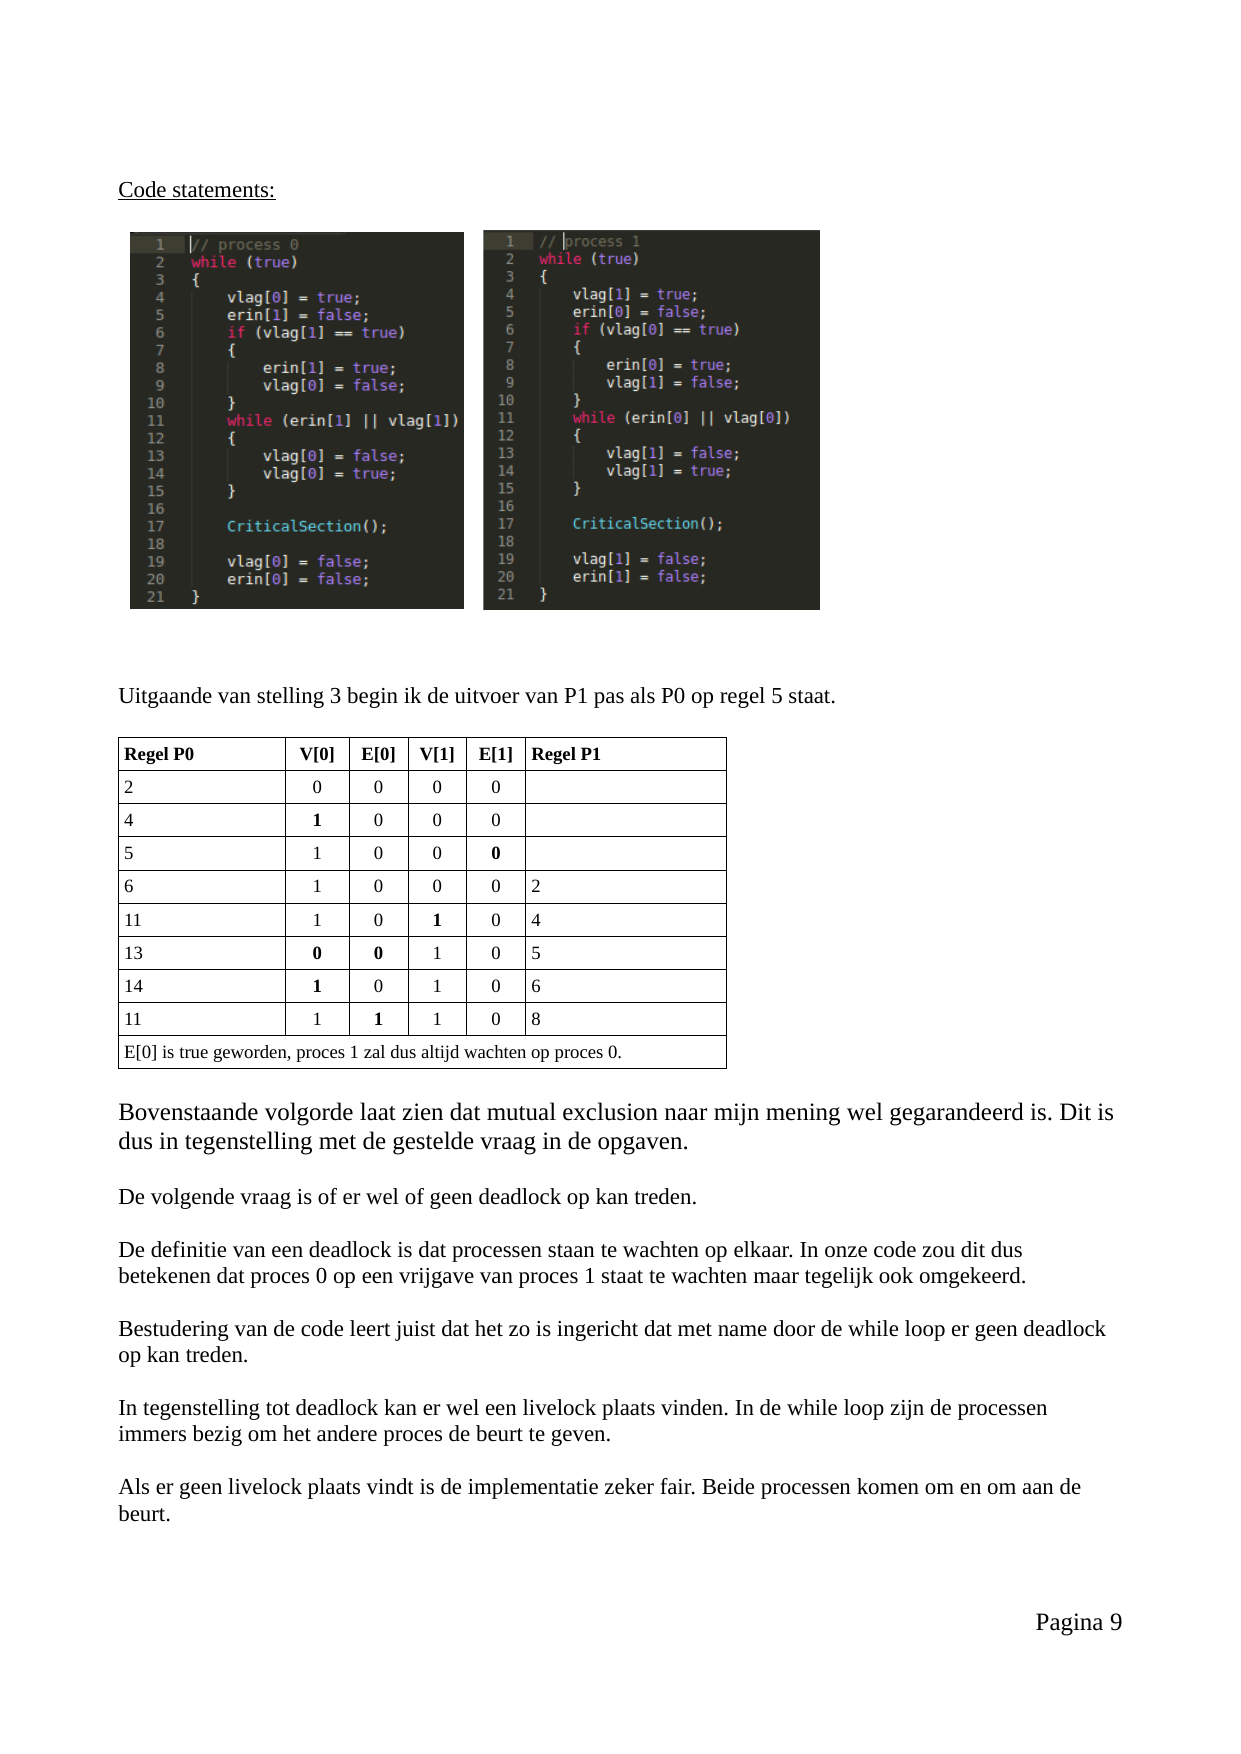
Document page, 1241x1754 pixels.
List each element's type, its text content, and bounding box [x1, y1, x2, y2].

table_header Regel P0 [119, 738, 285, 770]
table_cell 0 [467, 871, 525, 903]
table_cell 0 [467, 970, 525, 1002]
table_cell 0 [467, 771, 525, 803]
table_cell 0 [350, 837, 408, 869]
table_cell 2 [119, 771, 285, 803]
table_cell 11 [119, 1003, 285, 1035]
table_cell 0 [467, 837, 525, 869]
text De volgende vraag is of er wel of geen deadlock op kan treden. [118, 1183, 1122, 1210]
table_cell [526, 771, 726, 803]
text In tegenstelling tot deadlock kan er wel een livelock plaats vinden. In de while loop zijn de processen immers bezig om het andere proces de beurt te geven. [118, 1394, 1122, 1447]
table_cell 5 [119, 837, 285, 869]
picture [483, 230, 820, 610]
table_cell 1 [286, 970, 349, 1002]
table_cell 5 [526, 937, 726, 969]
text Code statements: [118, 176, 1122, 203]
table_cell 1 [286, 904, 349, 936]
table_cell 0 [286, 771, 349, 803]
table_cell 14 [119, 970, 285, 1002]
table_cell 0 [350, 871, 408, 903]
table_header E[1] [467, 738, 525, 770]
table_cell 1 [286, 871, 349, 903]
table_cell 8 [526, 1003, 726, 1035]
table_header V[0] [286, 738, 349, 770]
table_cell [526, 837, 726, 869]
table_cell 0 [467, 904, 525, 936]
table_cell 0 [409, 871, 466, 903]
table_cell 1 [286, 837, 349, 869]
table_cell 0 [409, 804, 466, 836]
table_cell 1 [409, 1003, 466, 1035]
table_cell 0 [467, 804, 525, 836]
table_cell 0 [409, 837, 466, 869]
table_cell 6 [526, 970, 726, 1002]
table_cell 1 [286, 804, 349, 836]
table_cell 2 [526, 871, 726, 903]
table_cell 4 [119, 804, 285, 836]
table_cell 11 [119, 904, 285, 936]
text Als er geen livelock plaats vindt is de implementatie zeker fair. Beide processen komen om en om aan de beurt. [118, 1473, 1122, 1526]
table_cell 13 [119, 937, 285, 969]
table_cell 0 [467, 1003, 525, 1035]
table_cell 0 [350, 937, 408, 969]
table_header V[1] [409, 738, 466, 770]
table_cell 0 [409, 771, 466, 803]
picture [130, 232, 464, 609]
table_cell 0 [350, 904, 408, 936]
table_cell 1 [409, 970, 466, 1002]
table_header E[0] [350, 738, 408, 770]
table_cell 1 [350, 1003, 408, 1035]
table_cell 1 [409, 937, 466, 969]
table_cell 1 [409, 904, 466, 936]
table_cell [526, 804, 726, 836]
text De definitie van een deadlock is dat processen staan te wachten op elkaar. In onze code zou dit dus betekenen dat proces 0 op een vrijgave van proces 1 staat te wachten maar tegelijk ook omgekeerd. [118, 1236, 1122, 1289]
table_header Regel P1 [526, 738, 726, 770]
table_cell 4 [526, 904, 726, 936]
table_cell 6 [119, 871, 285, 903]
table_cell 0 [286, 937, 349, 969]
table_cell 1 [286, 1003, 349, 1035]
table_cell 0 [350, 970, 408, 1002]
table_cell 0 [350, 771, 408, 803]
text Bestudering van de code leert juist dat het zo is ingericht dat met name door de while loop er geen deadlock op kan treden. [118, 1315, 1122, 1368]
table_cell 0 [467, 937, 525, 969]
text Uitgaande van stelling 3 begin ik de uitvoer van P1 pas als P0 op regel 5 staat. [118, 682, 1122, 708]
table_cell 0 [350, 804, 408, 836]
text Bovenstaande volgorde laat zien dat mutual exclusion naar mijn mening wel gegarandeerd is. Dit is dus in tegenstelling met de gestelde vraag in de opgaven. [118, 1097, 1122, 1154]
table_cell E[0] is true geworden, proces 1 zal dus altijd wachten op proces 0. [119, 1036, 726, 1068]
